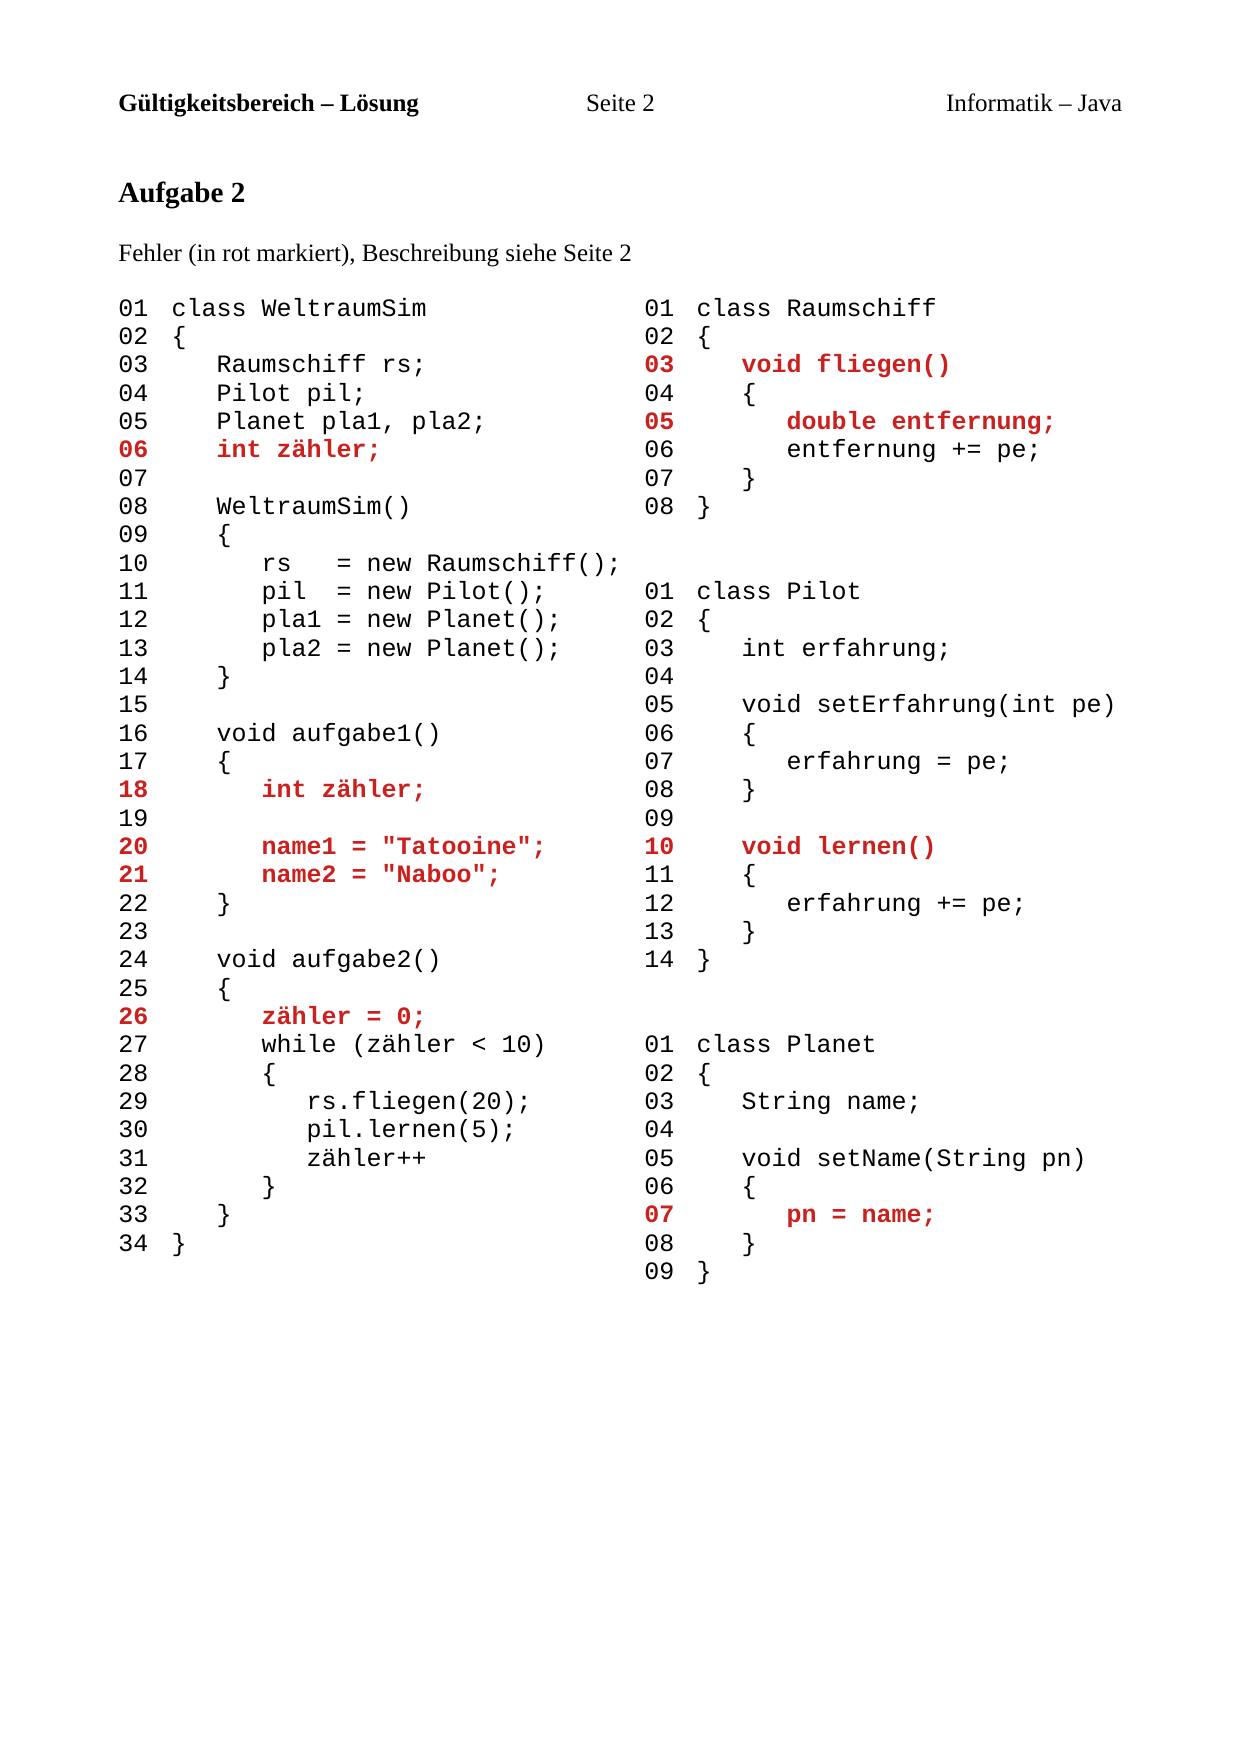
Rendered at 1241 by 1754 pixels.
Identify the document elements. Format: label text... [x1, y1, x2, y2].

table_header class WeltraumSim { Raumschiff rs; Pilot pil; Planet pla1, pla2; int zähler; WeltraumSim() { rs = new Raumschiff(); pil = new Pilot(); pla1 = new Planet(); pla2 = new Planet(); } void aufgabe1() { int zähler; name1 = "Tatooine"; name2 = "Naboo"; } void aufgabe2() { zähler = 0; while (zähler < 10) { rs.fliegen(20); pil.lernen(5); zähler++ } } } [171, 295, 644, 1287]
text Fehler (in rot markiert), Beschreibung siehe Seite 2 [118, 238, 1122, 267]
table_header 01 02 03 04 05 06 07 08 09 10 11 12 13 14 15 16 17 18 19 20 21 22 23 24 25 26 27 28 29 30 31 32 33 34 [118, 295, 171, 1287]
table_header 01 02 03 04 05 06 07 08 01 02 03 04 05 06 07 08 09 10 11 12 13 14 01 02 03 04 05 06 07 08 09 [644, 295, 696, 1287]
table_header class Raumschiff { void fliegen() { double entfernung; entfernung += pe; } } class Pilot { int erfahrung; void setErfahrung(int pe) { erfahrung = pe; } void lernen() { erfahrung += pe; } } class Planet { String name; void setName(String pn) { pn = name; } } [696, 295, 1122, 1287]
text Aufgabe 2 [118, 176, 1122, 209]
